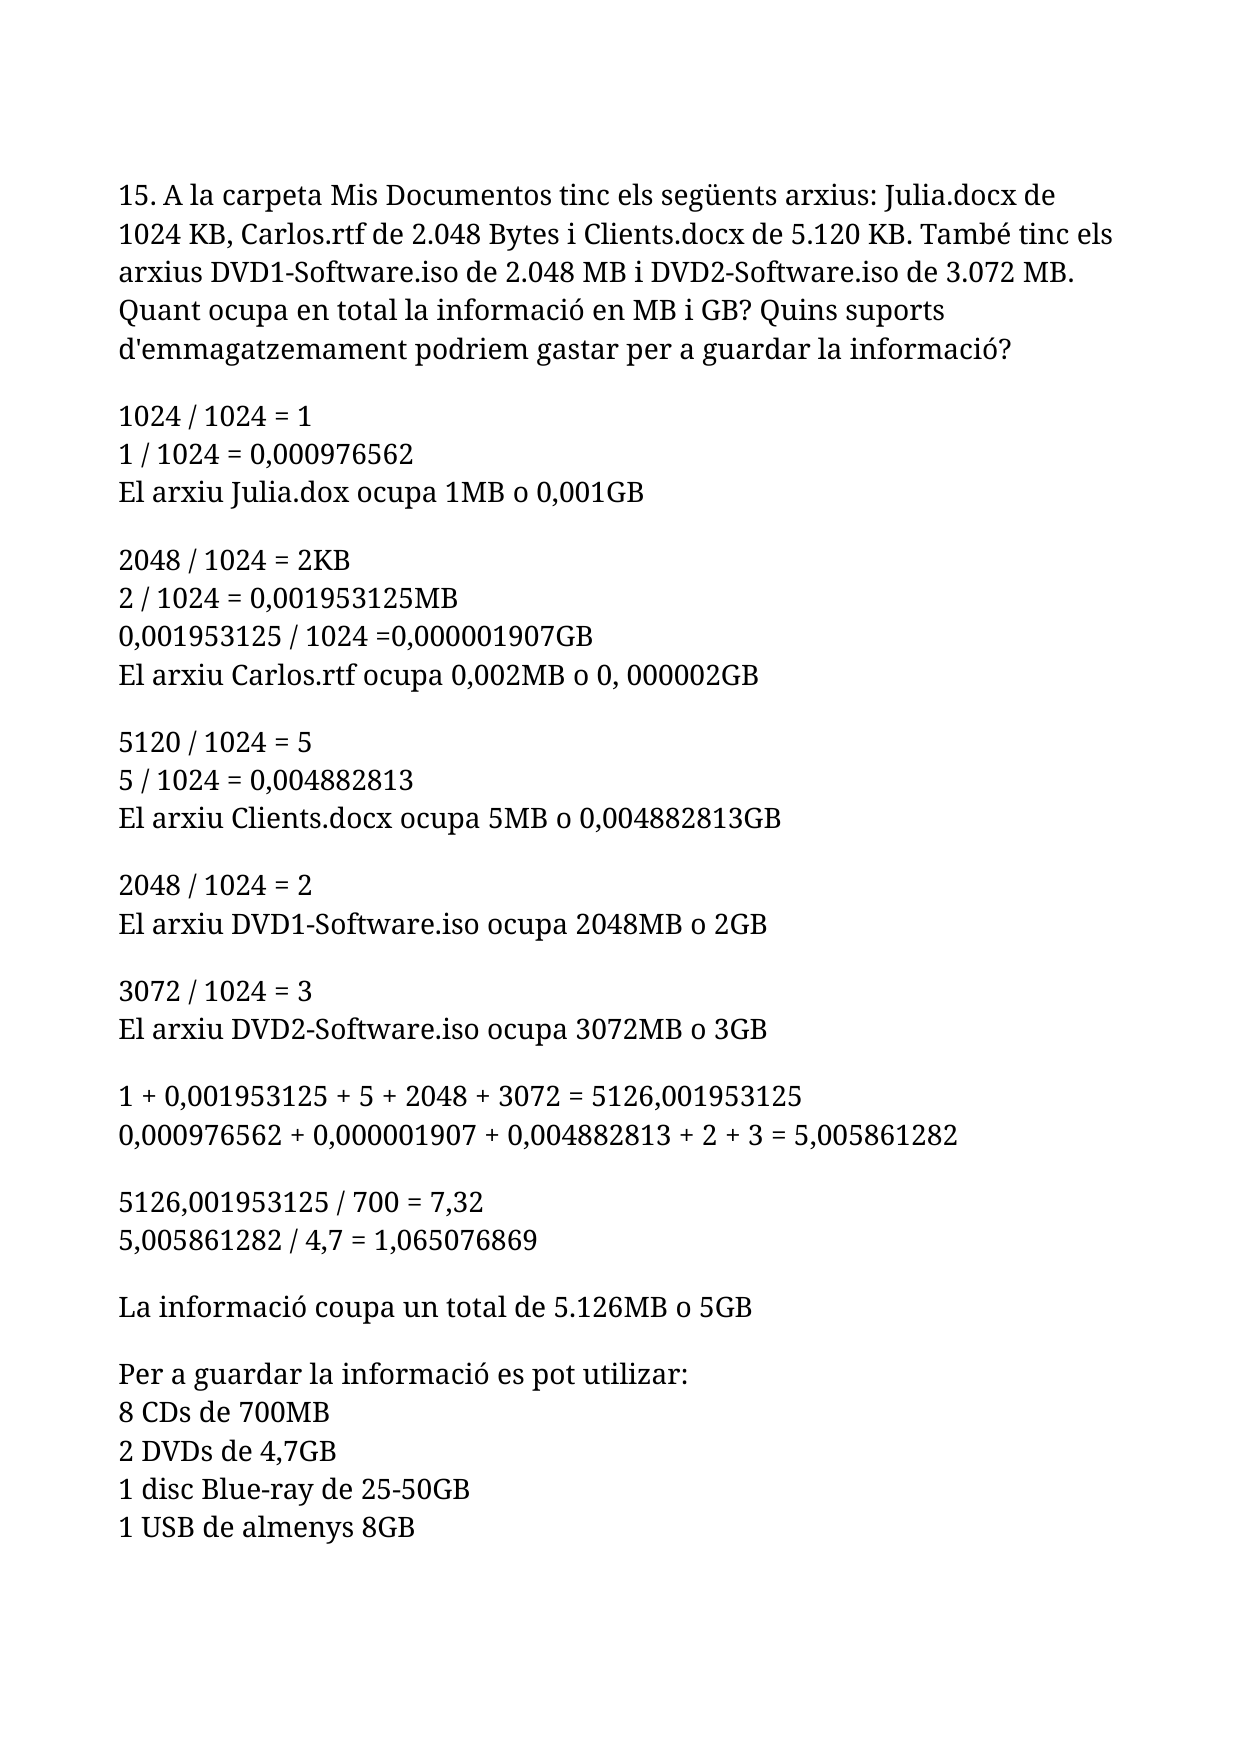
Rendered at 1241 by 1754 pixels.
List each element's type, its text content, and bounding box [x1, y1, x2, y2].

text 0,001953125 / 1024 =0,000001907GB [118, 616, 1122, 655]
text 3072 / 1024 = 3 [118, 971, 1122, 1009]
text La informació coupa un total de 5.126MB o 5GB [118, 1287, 1122, 1326]
text El arxiu Julia.dox ocupa 1MB o 0,001GB [118, 473, 1122, 511]
text 1 + 0,001953125 + 5 + 2048 + 3072 = 5126,001953125 [118, 1076, 1122, 1115]
text 15. A la carpeta Mis Documentos tinc els següents arxius: Julia.docx de 1024 KB, Carlos.rtf de 2.048 Bytes i Clients.docx de 5.120 KB. També tinc els arxius DVD1-Software.iso de 2.048 MB i DVD2-Software.iso de 3.072 MB. Quant ocupa en total la informació en MB i GB? Quins suports d'emmagatzemament podriem gastar per a guardar la informació? [118, 176, 1122, 367]
text Per a guardar la informació es pot utilizar: [118, 1354, 1122, 1393]
text 1 disc Blue-ray de 25-50GB [118, 1469, 1122, 1508]
text 5126,001953125 / 700 = 7,32 [118, 1182, 1122, 1220]
text 8 CDs de 700MB [118, 1393, 1122, 1431]
text 5120 / 1024 = 5 [118, 722, 1122, 760]
text 2 DVDs de 4,7GB [118, 1431, 1122, 1469]
text El arxiu Carlos.rtf ocupa 0,002MB o 0, 000002GB [118, 655, 1122, 693]
text 5,005861282 / 4,7 = 1,065076869 [118, 1220, 1122, 1258]
text 2 / 1024 = 0,001953125MB [118, 578, 1122, 616]
text 2048 / 1024 = 2 [118, 866, 1122, 904]
text 1024 / 1024 = 1 [118, 396, 1122, 434]
text El arxiu DVD1-Software.iso ocupa 2048MB o 2GB [118, 904, 1122, 942]
text 0,000976562 + 0,000001907 + 0,004882813 + 2 + 3 = 5,005861282 [118, 1115, 1122, 1153]
text 1 USB de almenys 8GB [118, 1508, 1122, 1546]
text 1 / 1024 = 0,000976562 [118, 434, 1122, 473]
text El arxiu Clients.docx ocupa 5MB o 0,004882813GB [118, 798, 1122, 837]
text 5 / 1024 = 0,004882813 [118, 760, 1122, 798]
text El arxiu DVD2-Software.iso ocupa 3072MB o 3GB [118, 1009, 1122, 1048]
text 2048 / 1024 = 2KB [118, 540, 1122, 578]
